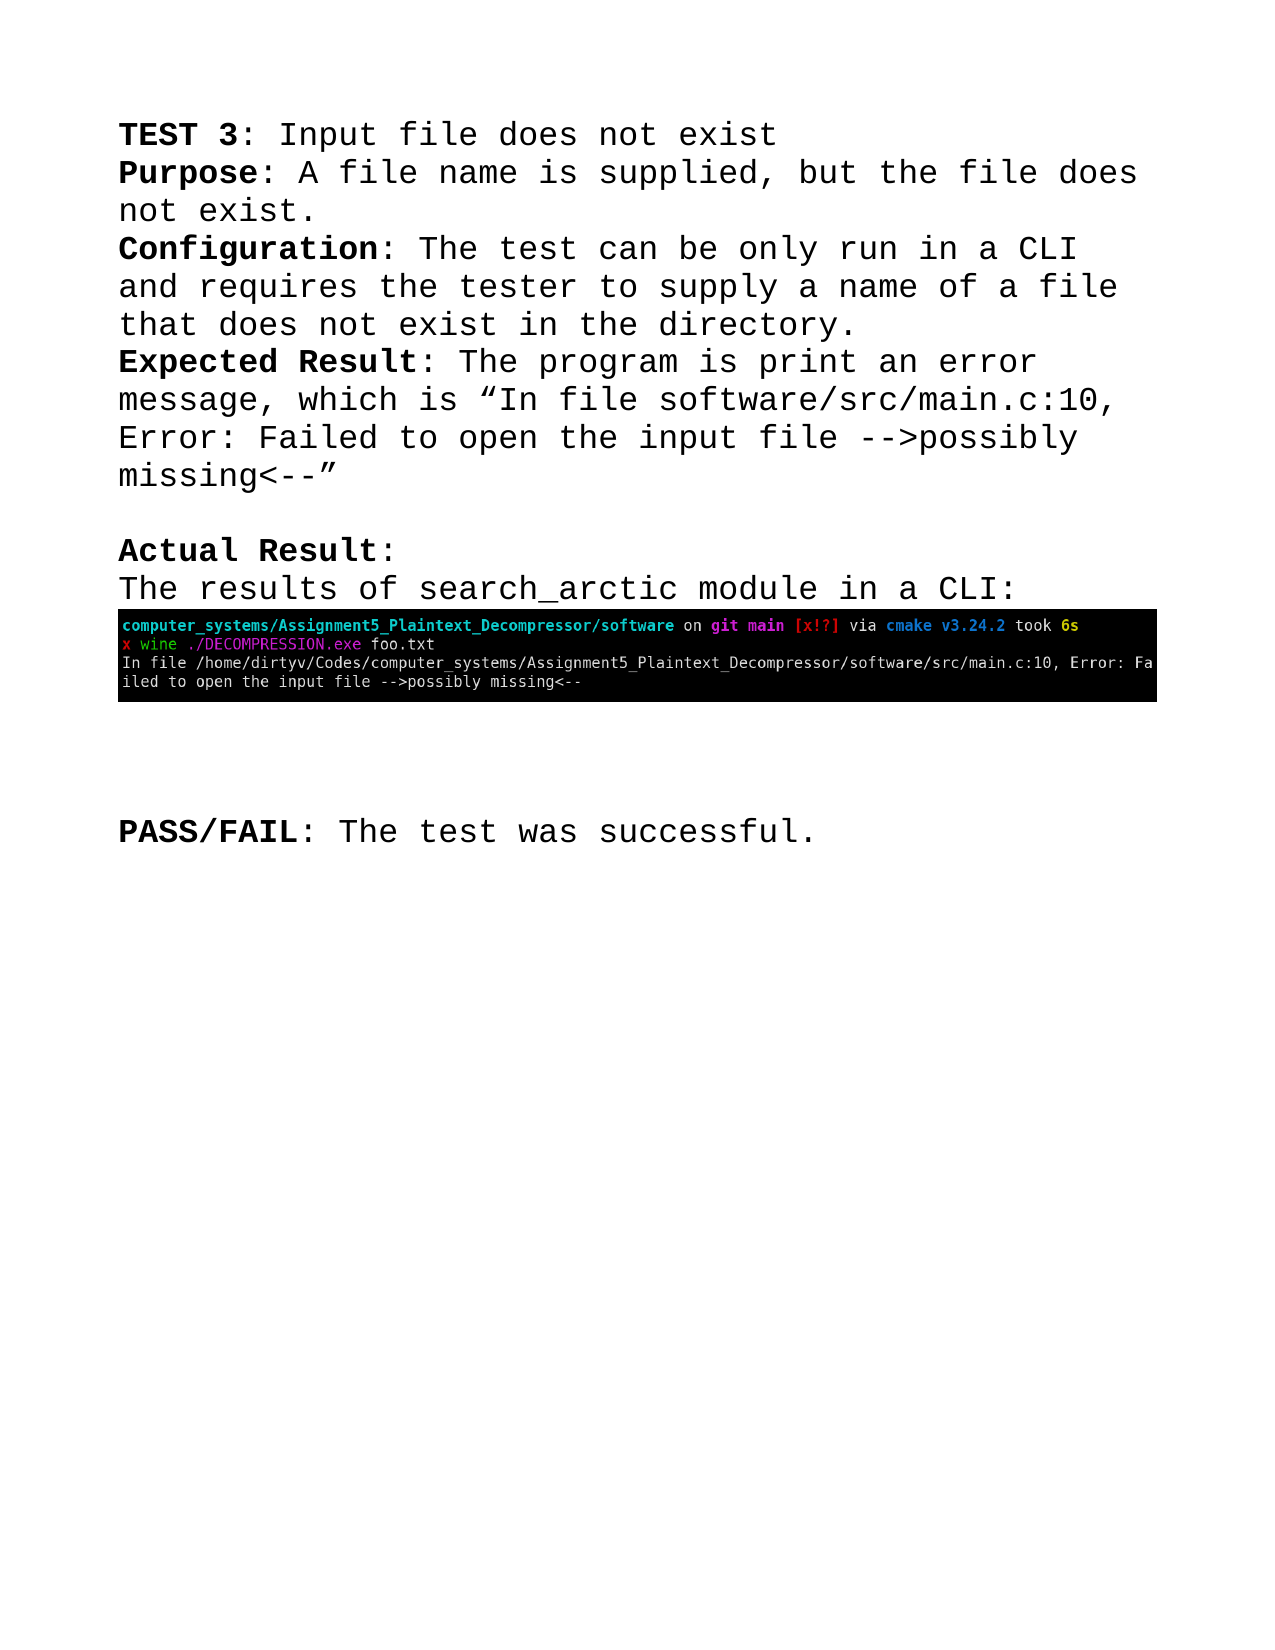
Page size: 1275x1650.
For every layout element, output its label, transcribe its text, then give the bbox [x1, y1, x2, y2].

text Configuration: The test can be only run in a CLI and requires the tester to supply a name of a file that does not exist in the directory. [118, 232, 1157, 345]
text TEST 3: Input file does not exist [118, 118, 1157, 156]
picture [118, 609, 1157, 702]
text PASS/FAIL: The test was successful. [118, 815, 1157, 853]
text Expected Result: The program is print an error message, which is “In file software/src/main.c:10, Error: Failed to open the input file -->possibly missing<--” [118, 345, 1157, 496]
text Purpose: A file name is supplied, but the file does not exist. [118, 156, 1157, 232]
text The results of search_arctic module in a CLI: [118, 572, 1157, 609]
text Actual Result: [118, 534, 1157, 572]
